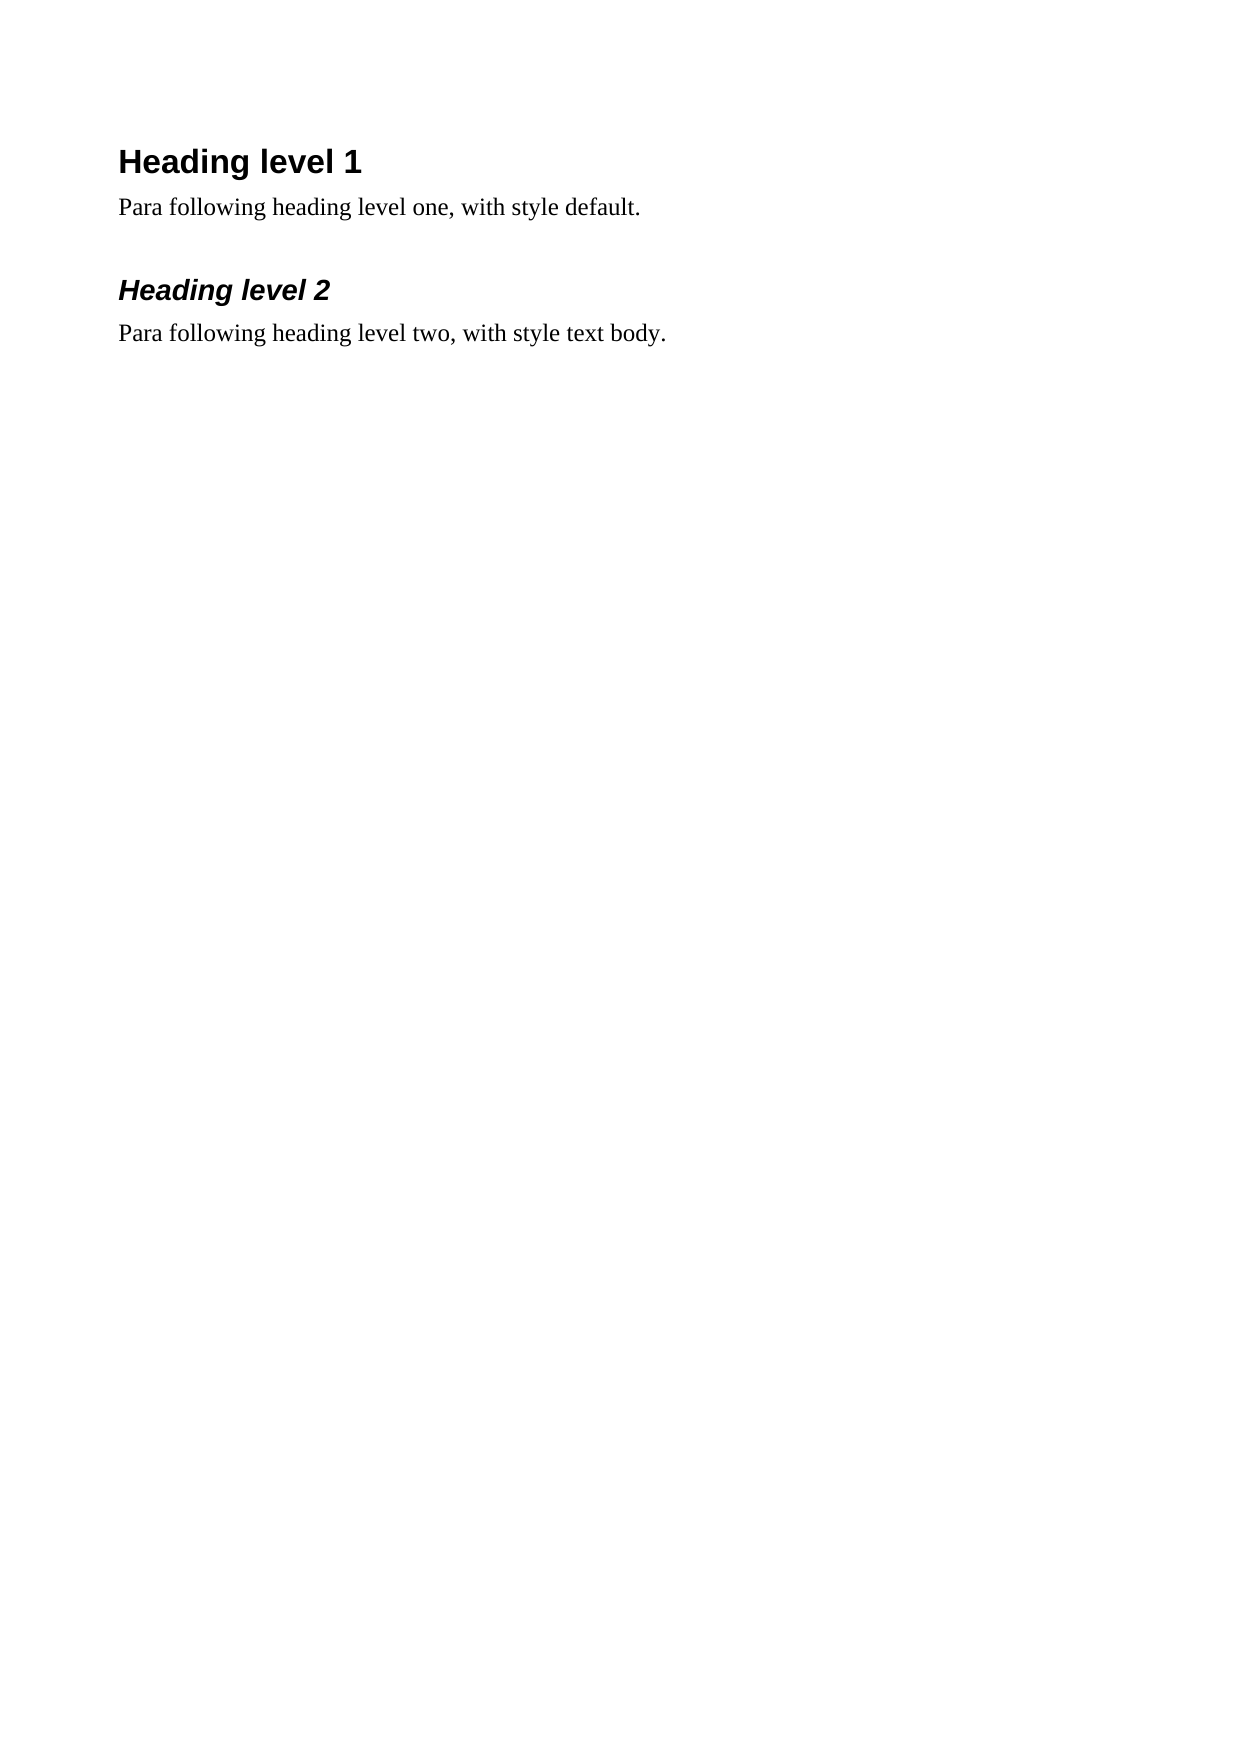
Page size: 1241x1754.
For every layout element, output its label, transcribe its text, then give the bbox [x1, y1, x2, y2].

text Para following heading level one, with style default. [118, 193, 1122, 221]
subtitle Heading level 1 [118, 143, 1122, 181]
text Para following heading level two, with style text body. [118, 319, 1122, 346]
subtitle Heading level 2 [118, 273, 1122, 306]
